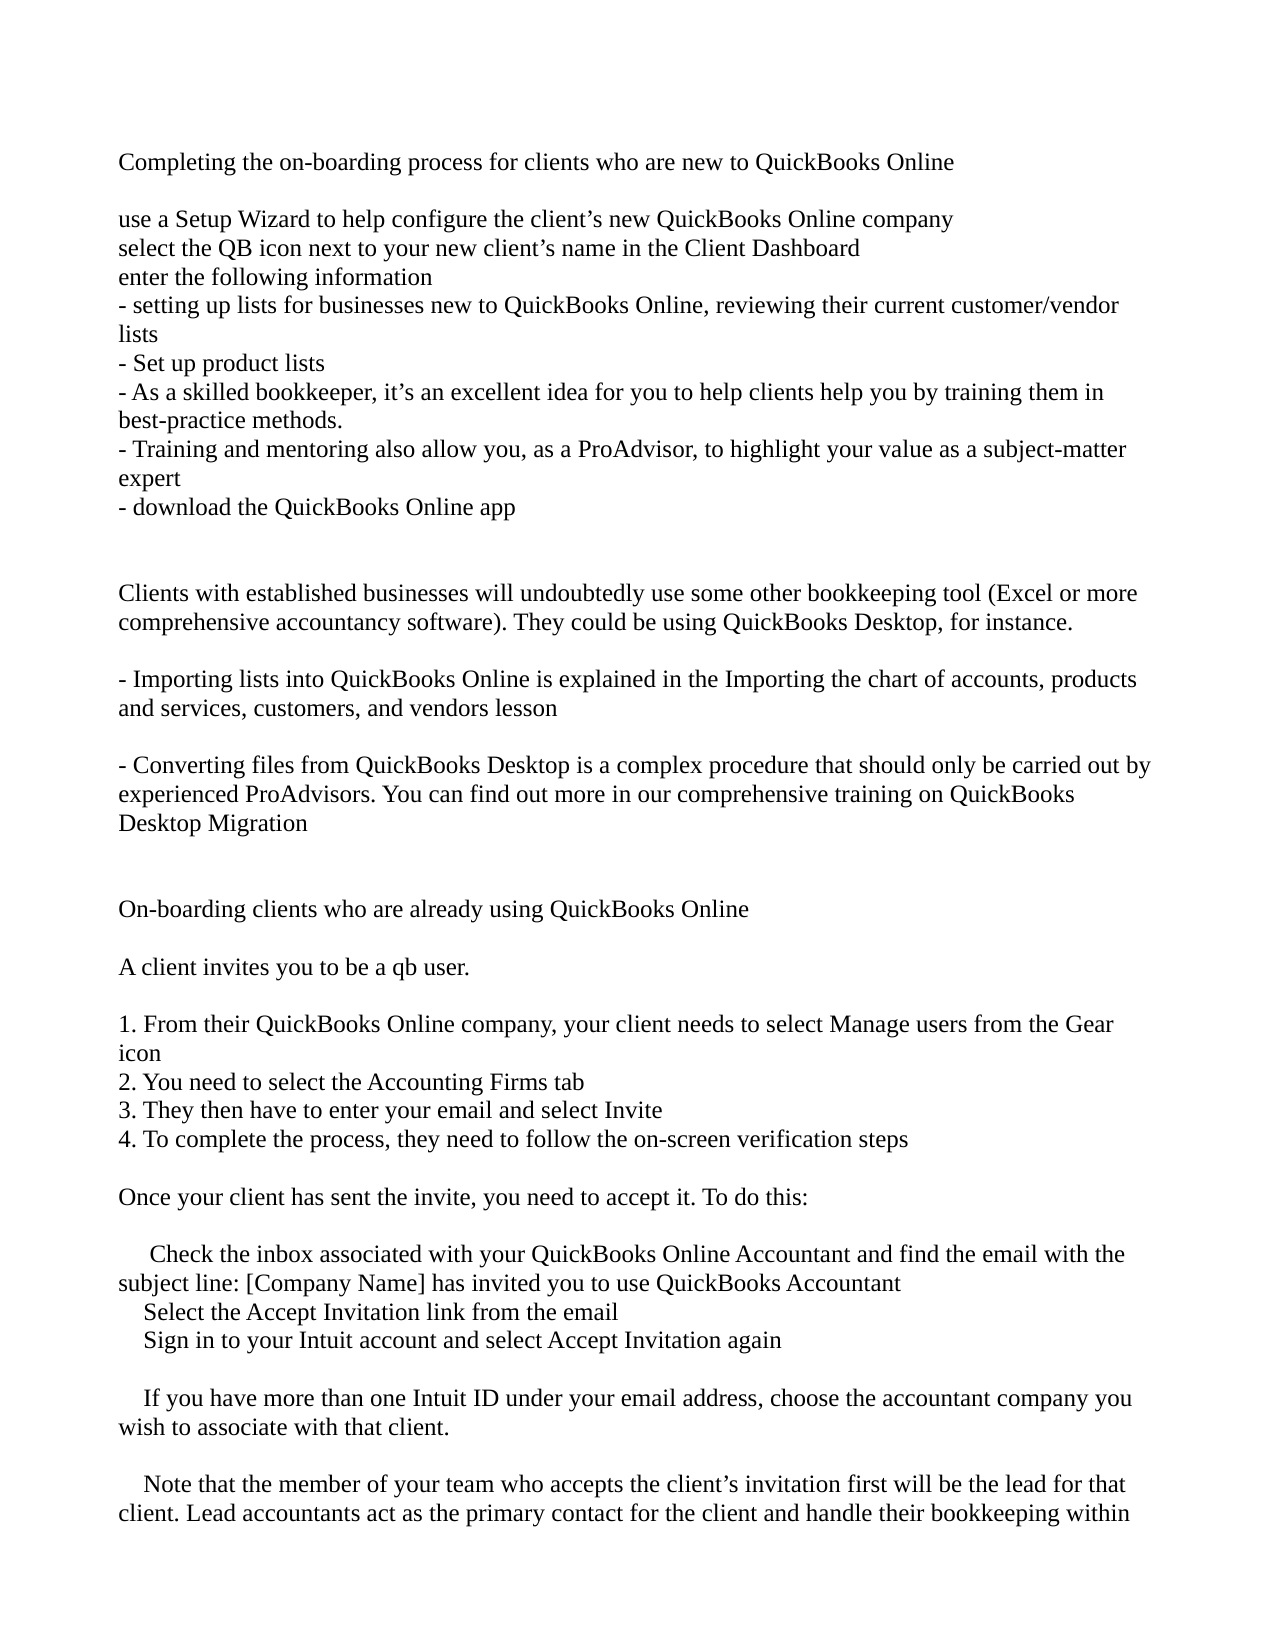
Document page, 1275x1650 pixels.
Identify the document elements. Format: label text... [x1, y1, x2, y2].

text On-boarding clients who are already using QuickBooks Online [118, 894, 1157, 923]
text 4. To complete the process, they need to follow the on-screen verification steps [118, 1124, 1157, 1153]
text Select the Accept Invitation link from the email [118, 1297, 1157, 1326]
text A client invites you to be a qb user. [118, 952, 1157, 981]
text - Converting files from QuickBooks Desktop is a complex procedure that should only be carried out by experienced ProAdvisors. You can find out more in our comprehensive training on QuickBooks Desktop Migration [118, 751, 1157, 837]
text enter the following information [118, 262, 1157, 291]
text - As a skilled bookkeeper, it’s an excellent idea for you to help clients help you by training them in best-practice methods. [118, 377, 1157, 434]
text - Set up product lists [118, 348, 1157, 377]
text - setting up lists for businesses new to QuickBooks Online, reviewing their current customer/vendor lists [118, 291, 1157, 348]
text 1. From their QuickBooks Online company, your client needs to select Manage users from the Gear icon [118, 1009, 1157, 1067]
text - Training and mentoring also allow you, as a ProAdvisor, to highlight your value as a subject-matter expert [118, 434, 1157, 492]
text 3. They then have to enter your email and select Invite [118, 1096, 1157, 1124]
text - download the QuickBooks Online app [118, 492, 1157, 521]
text use a Setup Wizard to help configure the client’s new QuickBooks Online company [118, 204, 1157, 233]
text Note that the member of your team who accepts the client’s invitation first will be the lead for that client. Lead accountants act as the primary contact for the client and handle their bookkeeping within [118, 1469, 1157, 1527]
text 2. You need to select the Accounting Firms tab [118, 1067, 1157, 1096]
text Completing the on-boarding process for clients who are new to QuickBooks Online [118, 147, 1157, 176]
text If you have more than one Intuit ID under your email address, choose the accountant company you wish to associate with that client. [118, 1383, 1157, 1441]
text Sign in to your Intuit account and select Accept Invitation again [118, 1326, 1157, 1354]
text select the QB icon next to your new client’s name in the Client Dashboard [118, 233, 1157, 262]
text - Importing lists into QuickBooks Online is explained in the Importing the chart of accounts, products and services, customers, and vendors lesson [118, 664, 1157, 722]
text Once your client has sent the invite, you need to accept it. To do this: [118, 1182, 1157, 1211]
text Clients with established businesses will undoubtedly use some other bookkeeping tool (Excel or more comprehensive accountancy software). They could be using QuickBooks Desktop, for instance. [118, 578, 1157, 636]
text Check the inbox associated with your QuickBooks Online Accountant and find the email with the subject line: [Company Name] has invited you to use QuickBooks Accountant [118, 1239, 1157, 1297]
